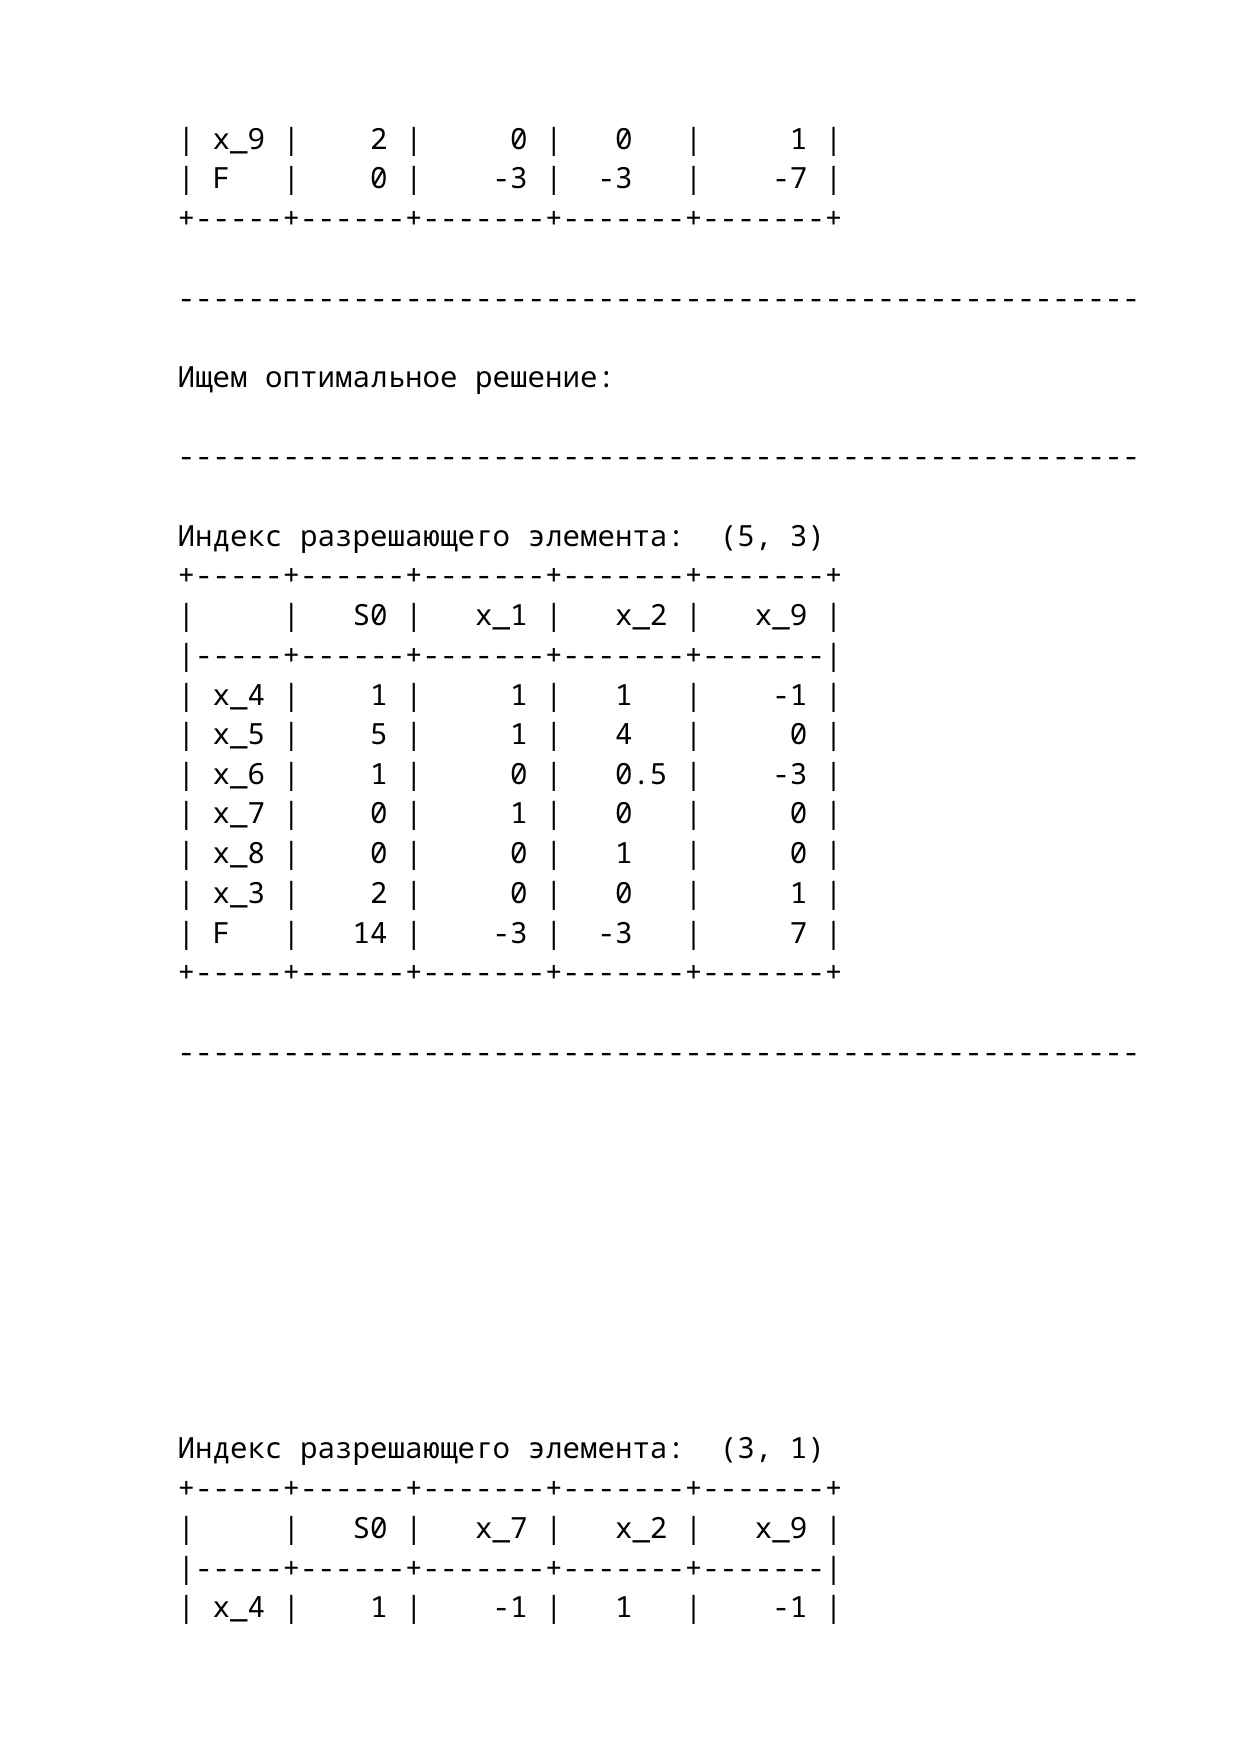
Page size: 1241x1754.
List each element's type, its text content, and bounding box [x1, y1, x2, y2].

text | F | 14 | -3 | -3 | 7 | [177, 912, 1152, 952]
text Индекс разрешающего элемента: (5, 3) [177, 515, 1152, 555]
text | x_8 | 0 | 0 | 1 | 0 | [177, 832, 1152, 872]
text +-----+------+-------+-------+-------+ [177, 1467, 1152, 1507]
text | x_4 | 1 | -1 | 1 | -1 | [177, 1587, 1152, 1626]
text +-----+------+-------+-------+-------+ [177, 952, 1152, 991]
text | x_5 | 5 | 1 | 4 | 0 | [177, 713, 1152, 753]
text | x_9 | 2 | 0 | 0 | 1 | [177, 118, 1152, 158]
text ------------------------------------------------------- [177, 436, 1152, 475]
text +-----+------+-------+-------+-------+ [177, 555, 1152, 594]
text | F | 0 | -3 | -3 | -7 | [177, 158, 1152, 197]
text | | S0 | x_1 | x_2 | x_9 | [177, 594, 1152, 634]
text Ищем оптимальное решение: [177, 356, 1152, 396]
text | x_6 | 1 | 0 | 0.5 | -3 | [177, 753, 1152, 793]
text ------------------------------------------------------- [177, 1031, 1152, 1071]
text |-----+------+-------+-------+-------| [177, 1547, 1152, 1587]
text | x_7 | 0 | 1 | 0 | 0 | [177, 793, 1152, 832]
text |-----+------+-------+-------+-------| [177, 634, 1152, 674]
text | | S0 | x_7 | x_2 | x_9 | [177, 1507, 1152, 1547]
text +-----+------+-------+-------+-------+ [177, 197, 1152, 237]
text | x_3 | 2 | 0 | 0 | 1 | [177, 872, 1152, 912]
text ------------------------------------------------------- [177, 277, 1152, 317]
text | x_4 | 1 | 1 | 1 | -1 | [177, 674, 1152, 713]
text Индекс разрешающего элемента: (3, 1) [177, 1428, 1152, 1467]
